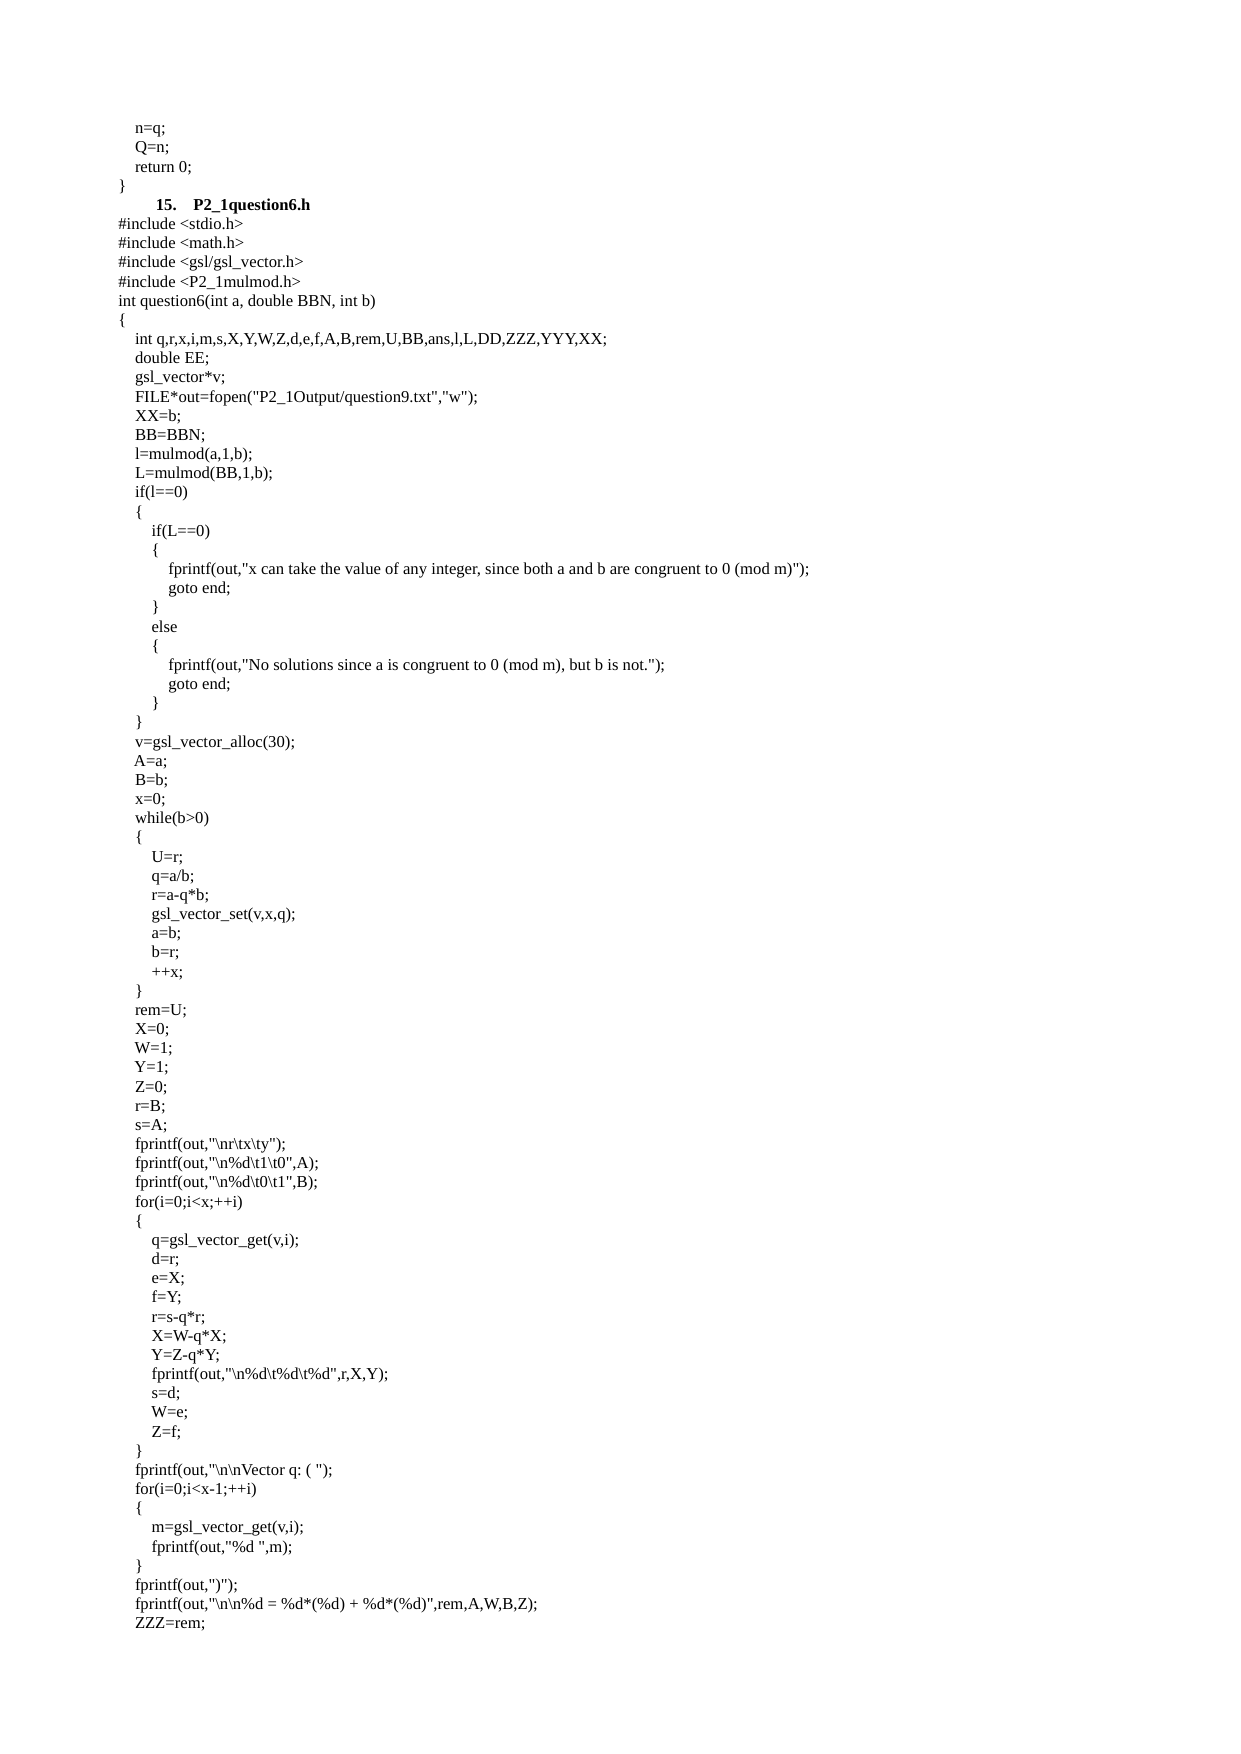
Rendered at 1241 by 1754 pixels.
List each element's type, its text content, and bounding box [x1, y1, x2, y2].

text x=0; [118, 789, 1122, 808]
text BB=BBN; [118, 425, 1122, 444]
text { [118, 1498, 1122, 1517]
text v=gsl_vector_alloc(30); [118, 731, 1122, 751]
list P2_1question6.h [156, 195, 1122, 214]
text goto end; [118, 674, 1122, 693]
text fprintf(out,"\n%d\t0\t1",B); [118, 1172, 1122, 1191]
text gsl_vector_set(v,x,q); [118, 904, 1122, 923]
text { [118, 540, 1122, 559]
text fprintf(out,"\n%d\t%d\t%d",r,X,Y); [118, 1364, 1122, 1383]
text s=A; [118, 1115, 1122, 1134]
text W=1; [118, 1038, 1122, 1057]
text } [118, 981, 1122, 1000]
text goto end; [118, 578, 1122, 597]
text for(i=0;i<x;++i) [118, 1191, 1122, 1211]
text } [118, 597, 1122, 616]
text X=0; [118, 1019, 1122, 1038]
text Z=0; [118, 1076, 1122, 1096]
text n=q; [118, 118, 1122, 137]
text A=a; [118, 751, 1122, 770]
text ++x; [118, 961, 1122, 981]
text for(i=0;i<x-1;++i) [118, 1479, 1122, 1498]
text fprintf(out,"%d ",m); [118, 1536, 1122, 1556]
text U=r; [118, 846, 1122, 866]
text fprintf(out,"\n\nVector q: ( "); [118, 1460, 1122, 1479]
text #include <P2_1mulmod.h> [118, 271, 1122, 291]
text #include <stdio.h> [118, 214, 1122, 233]
text gsl_vector*v; [118, 367, 1122, 386]
text ZZZ=rem; [118, 1613, 1122, 1632]
text } [118, 712, 1122, 731]
text { [118, 501, 1122, 521]
text W=e; [118, 1402, 1122, 1421]
text { [118, 636, 1122, 655]
text return 0; [118, 156, 1122, 176]
text } [118, 693, 1122, 712]
text l=mulmod(a,1,b); [118, 444, 1122, 463]
text e=X; [118, 1268, 1122, 1287]
text Y=Z-q*Y; [118, 1345, 1122, 1364]
text Q=n; [118, 137, 1122, 156]
text r=a-q*b; [118, 885, 1122, 904]
text FILE*out=fopen("P2_1Output/question9.txt","w"); [118, 386, 1122, 406]
text Y=1; [118, 1057, 1122, 1076]
text double EE; [118, 348, 1122, 367]
text if(L==0) [118, 521, 1122, 540]
text q=a/b; [118, 866, 1122, 885]
text #include <math.h> [118, 233, 1122, 252]
text Z=f; [118, 1421, 1122, 1441]
text r=s-q*r; [118, 1306, 1122, 1326]
text fprintf(out,"\n\n%d = %d*(%d) + %d*(%d)",rem,A,W,B,Z); [118, 1594, 1122, 1613]
text B=b; [118, 770, 1122, 789]
text while(b>0) [118, 808, 1122, 827]
text fprintf(out,")"); [118, 1575, 1122, 1594]
text } [118, 1556, 1122, 1575]
text { [118, 1211, 1122, 1230]
text s=d; [118, 1383, 1122, 1402]
text m=gsl_vector_get(v,i); [118, 1517, 1122, 1536]
text #include <gsl/gsl_vector.h> [118, 252, 1122, 271]
text fprintf(out,"No solutions since a is congruent to 0 (mod m), but b is not."); [118, 655, 1122, 674]
text int question6(int a, double BBN, int b) [118, 291, 1122, 310]
text } [118, 1441, 1122, 1460]
text if(l==0) [118, 482, 1122, 501]
text L=mulmod(BB,1,b); [118, 463, 1122, 482]
text X=W-q*X; [118, 1326, 1122, 1345]
text f=Y; [118, 1287, 1122, 1306]
text rem=U; [118, 1000, 1122, 1019]
text int q,r,x,i,m,s,X,Y,W,Z,d,e,f,A,B,rem,U,BB,ans,l,L,DD,ZZZ,YYY,XX; [118, 329, 1122, 348]
text q=gsl_vector_get(v,i); [118, 1230, 1122, 1249]
text fprintf(out,"x can take the value of any integer, since both a and b are congruent to 0 (mod m)"); [118, 559, 1122, 578]
text } [118, 176, 1122, 195]
text a=b; [118, 923, 1122, 942]
text XX=b; [118, 406, 1122, 425]
text { [118, 827, 1122, 846]
text r=B; [118, 1096, 1122, 1115]
text d=r; [118, 1249, 1122, 1268]
text b=r; [118, 942, 1122, 961]
text else [118, 616, 1122, 636]
text { [118, 310, 1122, 329]
text fprintf(out,"\nr\tx\ty"); [118, 1134, 1122, 1153]
text fprintf(out,"\n%d\t1\t0",A); [118, 1153, 1122, 1172]
